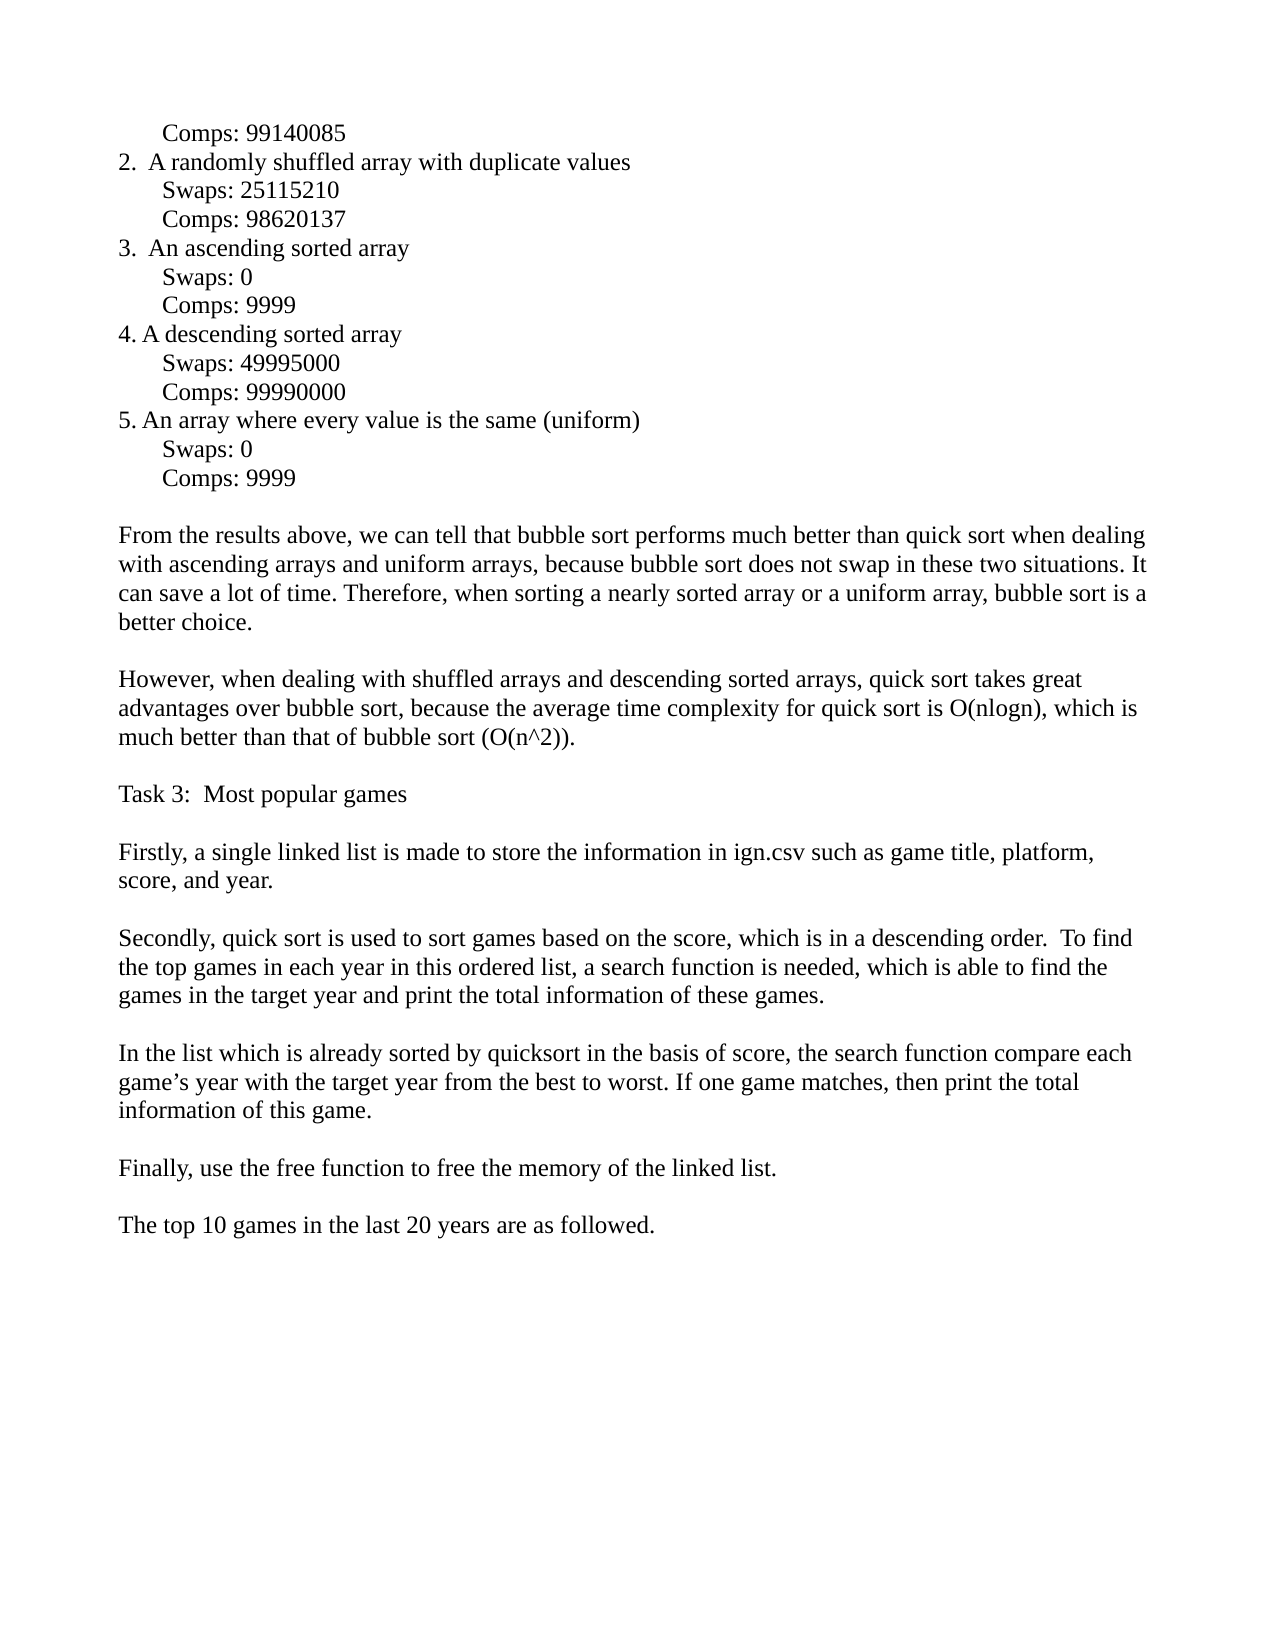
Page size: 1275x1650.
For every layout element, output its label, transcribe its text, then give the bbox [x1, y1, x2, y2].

text Secondly, quick sort is used to sort games based on the score, which is in a descending order. To find the top games in each year in this ordered list, a search function is needed, which is able to find the games in the target year and print the total information of these games. [118, 923, 1157, 1009]
text However, when dealing with shuffled arrays and descending sorted arrays, quick sort takes great advantages over bubble sort, because the average time complexity for quick sort is O(nlogn), which is much better than that of bubble sort (O(n^2)). [118, 664, 1157, 751]
text Swaps: 49995000 [118, 348, 1157, 377]
text Swaps: 0 [118, 262, 1157, 291]
text 4. A descending sorted array [118, 319, 1157, 348]
text 5. An array where every value is the same (uniform) [118, 406, 1157, 434]
text 2. A randomly shuffled array with duplicate values [118, 147, 1157, 176]
text Swaps: 0 [118, 434, 1157, 463]
text Comps: 98620137 [118, 204, 1157, 233]
text Comps: 99140085 [118, 118, 1157, 147]
text Comps: 9999 [118, 291, 1157, 319]
text The top 10 games in the last 20 years are as followed. [118, 1211, 1157, 1239]
text Comps: 9999 [118, 463, 1157, 492]
text Finally, use the free function to free the memory of the linked list. [118, 1153, 1157, 1182]
text Firstly, a single linked list is made to store the information in ign.csv such as game title, platform, score, and year. [118, 837, 1157, 894]
text 3. An ascending sorted array [118, 233, 1157, 262]
text From the results above, we can tell that bubble sort performs much better than quick sort when dealing with ascending arrays and uniform arrays, because bubble sort does not swap in these two situations. It can save a lot of time. Therefore, when sorting a nearly sorted array or a uniform array, bubble sort is a better choice. [118, 521, 1157, 636]
text Task 3: Most popular games [118, 779, 1157, 808]
text In the list which is already sorted by quicksort in the basis of score, the search function compare each game’s year with the target year from the best to worst. If one game matches, then print the total information of this game. [118, 1038, 1157, 1124]
text Swaps: 25115210 [118, 176, 1157, 204]
text Comps: 99990000 [118, 377, 1157, 406]
